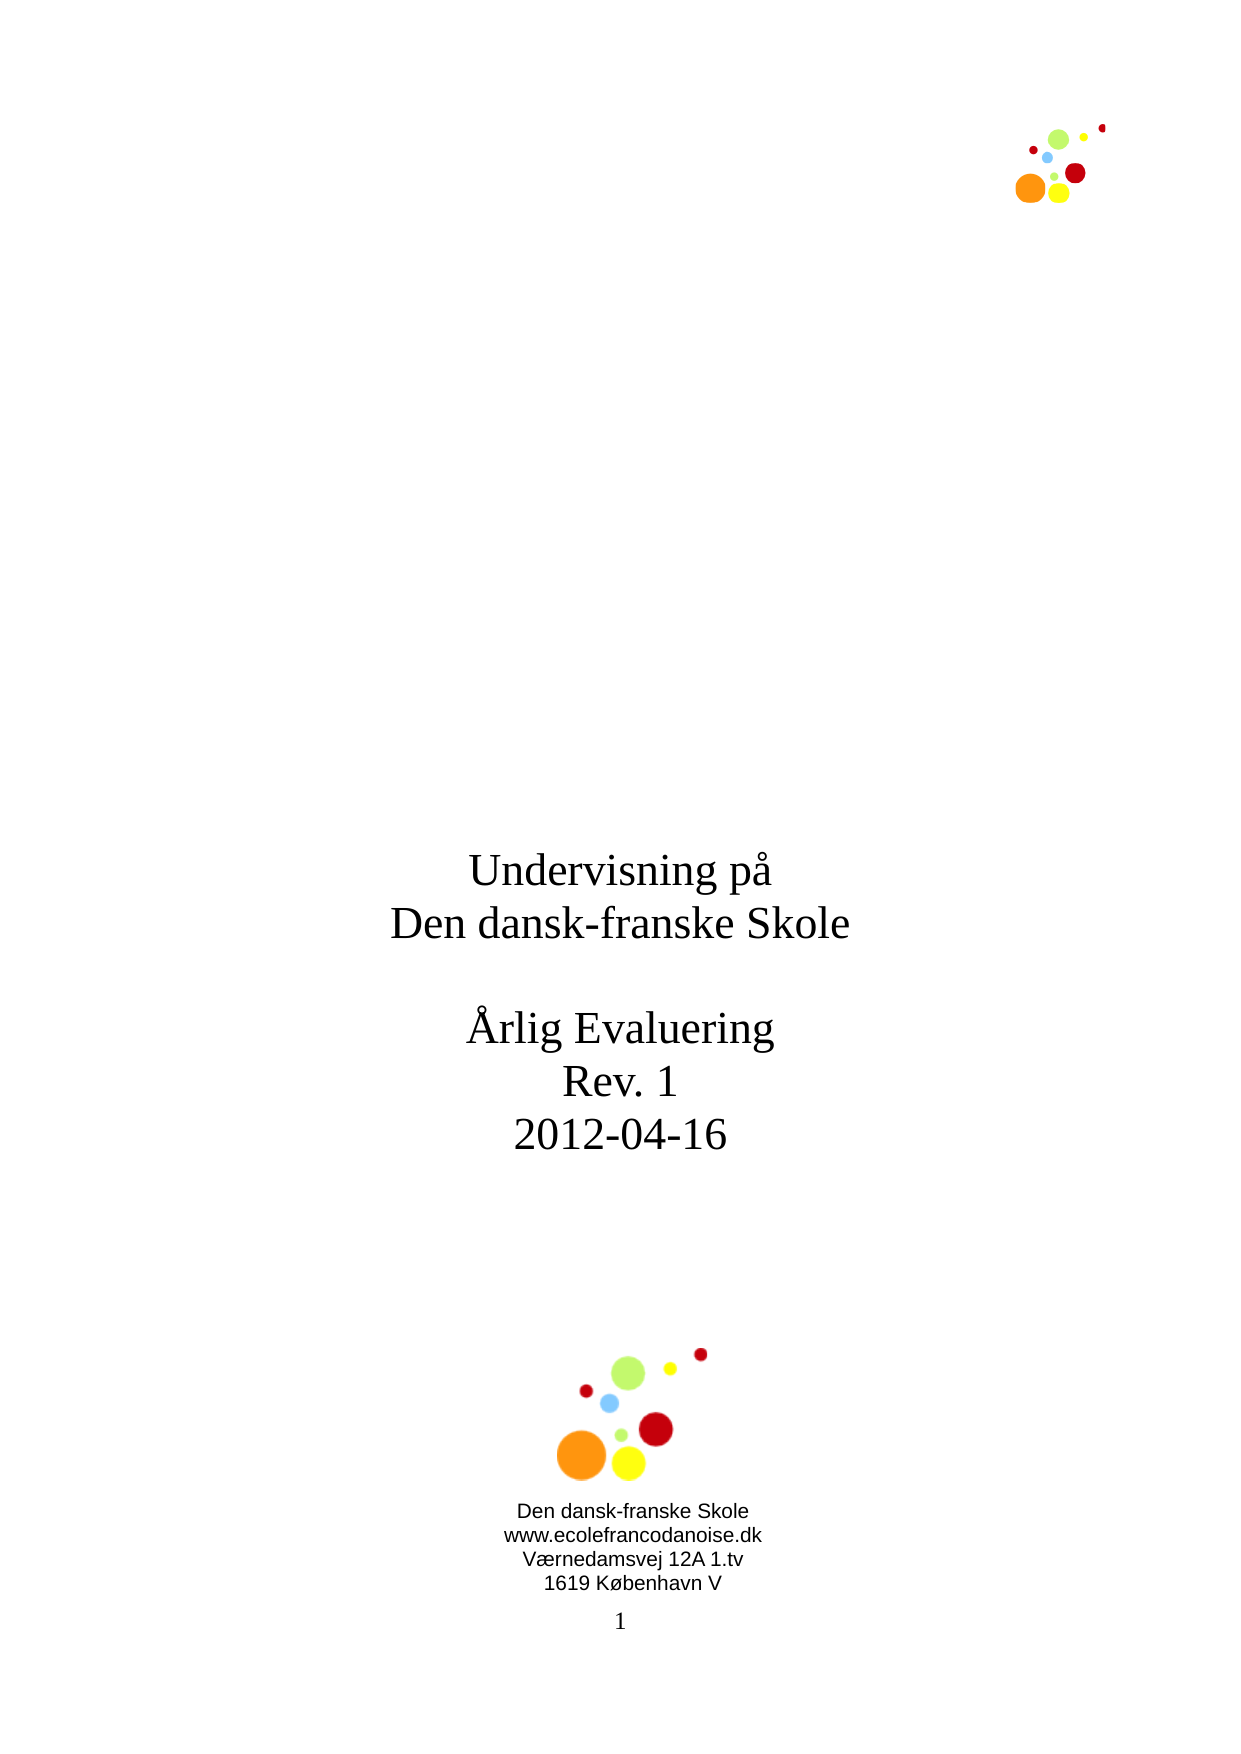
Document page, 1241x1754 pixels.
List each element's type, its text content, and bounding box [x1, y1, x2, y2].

text Undervisning på [118, 843, 1122, 896]
picture [557, 1348, 708, 1481]
text 2012-04-16 [118, 1106, 1122, 1159]
text Årlig Evaluering [118, 1001, 1122, 1054]
text Rev. 1 [118, 1054, 1122, 1106]
picture [1015, 124, 1106, 203]
text Den dansk-franske Skole [118, 896, 1122, 948]
